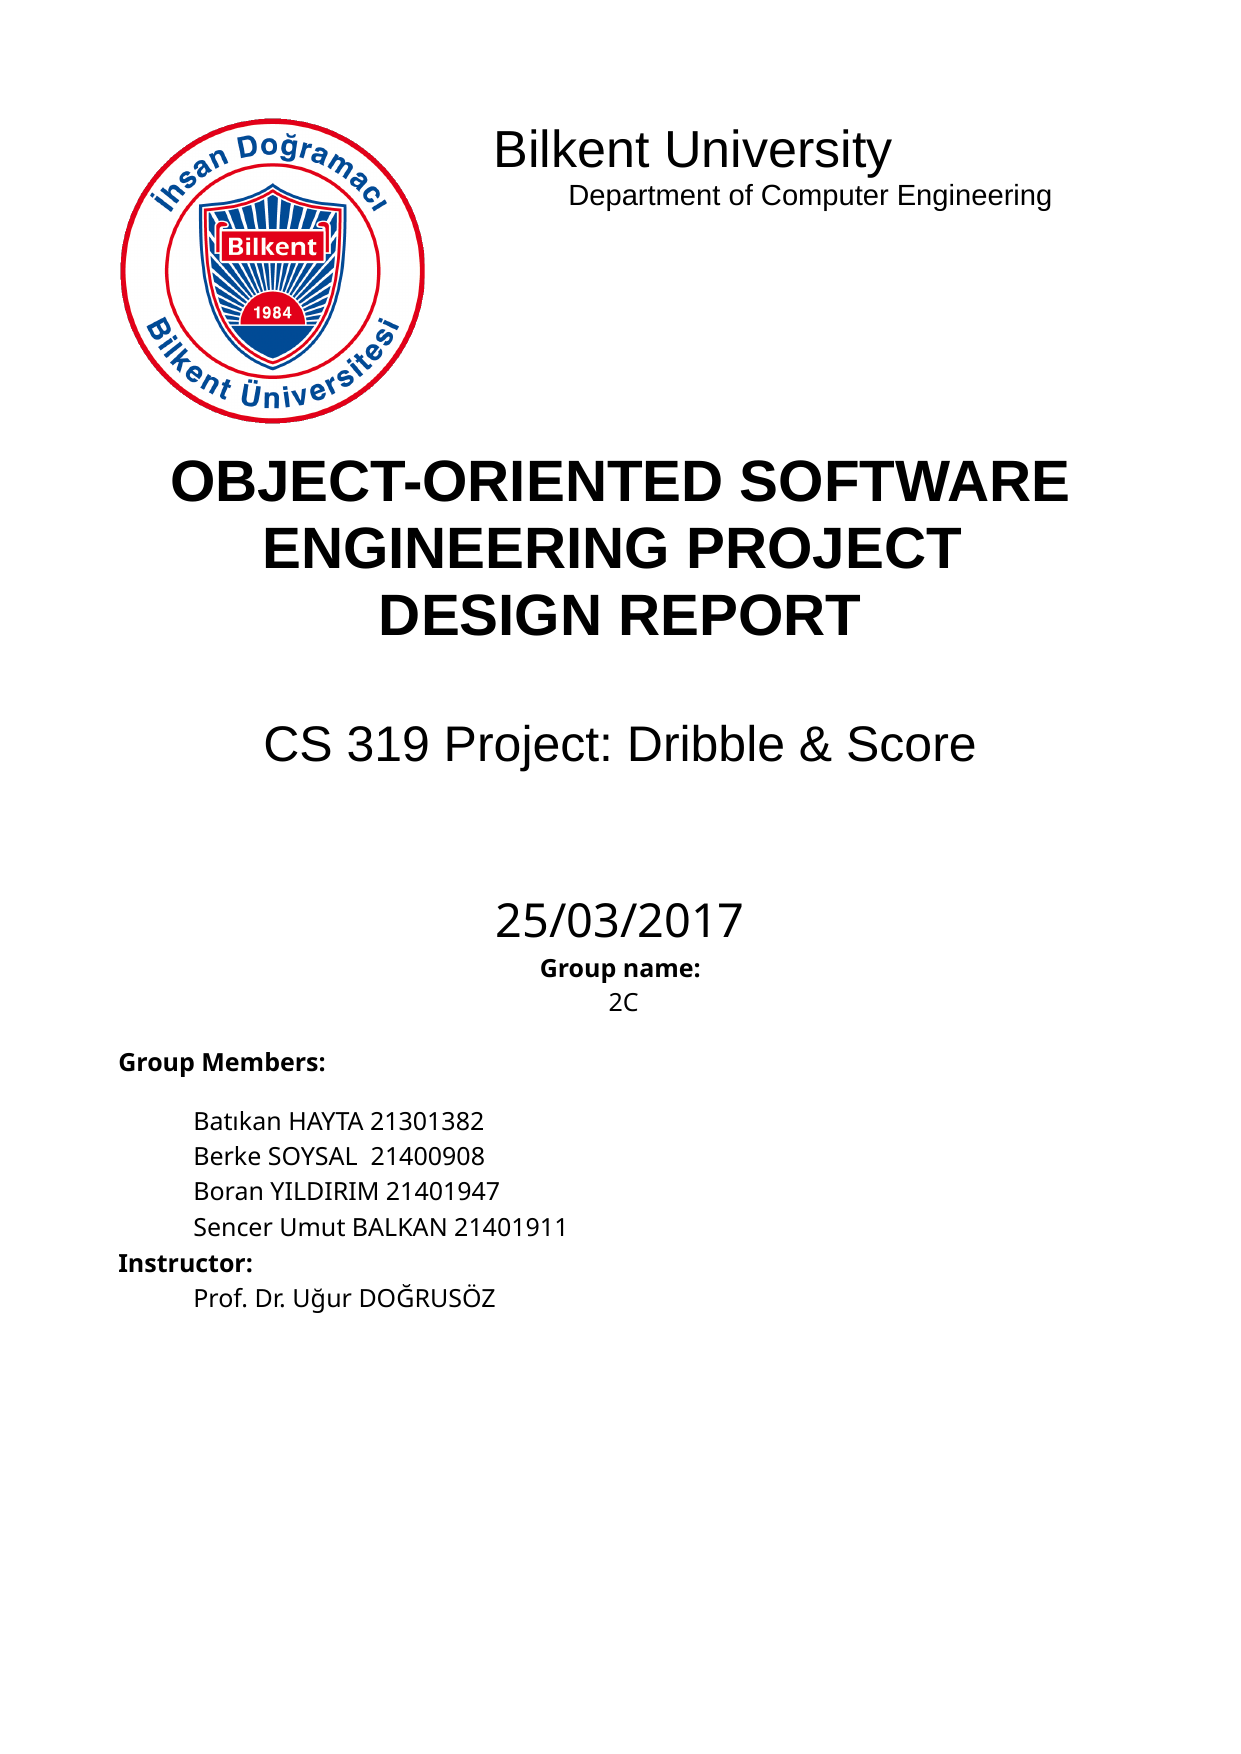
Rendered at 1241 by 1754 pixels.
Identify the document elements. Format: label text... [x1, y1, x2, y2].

text DESIGN REPORT [118, 581, 1122, 648]
text 2C [118, 985, 1122, 1019]
text Instructor: [118, 1245, 968, 1279]
text Bilkent University [425, 118, 1122, 178]
text Prof. Dr. Uğur DOĞRUSÖZ [118, 1281, 968, 1315]
text Berke SOYSAL 21400908 [118, 1138, 968, 1172]
text Department of Computer Engineering [425, 178, 1122, 212]
text Boran YILDIRIM 21401947 [118, 1174, 968, 1208]
text Batıkan HAYTA 21301382 [118, 1104, 1122, 1138]
picture [118, 118, 425, 425]
text 25/03/2017 [118, 887, 1122, 951]
text OBJECT-ORIENTED SOFTWARE ENGINEERING PROJECT [118, 446, 1122, 581]
text Sencer Umut BALKAN 21401911 [118, 1209, 968, 1244]
text CS 319 Project: Dribble & Score [118, 715, 1122, 772]
text Group Members: [118, 1044, 1122, 1079]
text Group name: [118, 951, 1122, 985]
